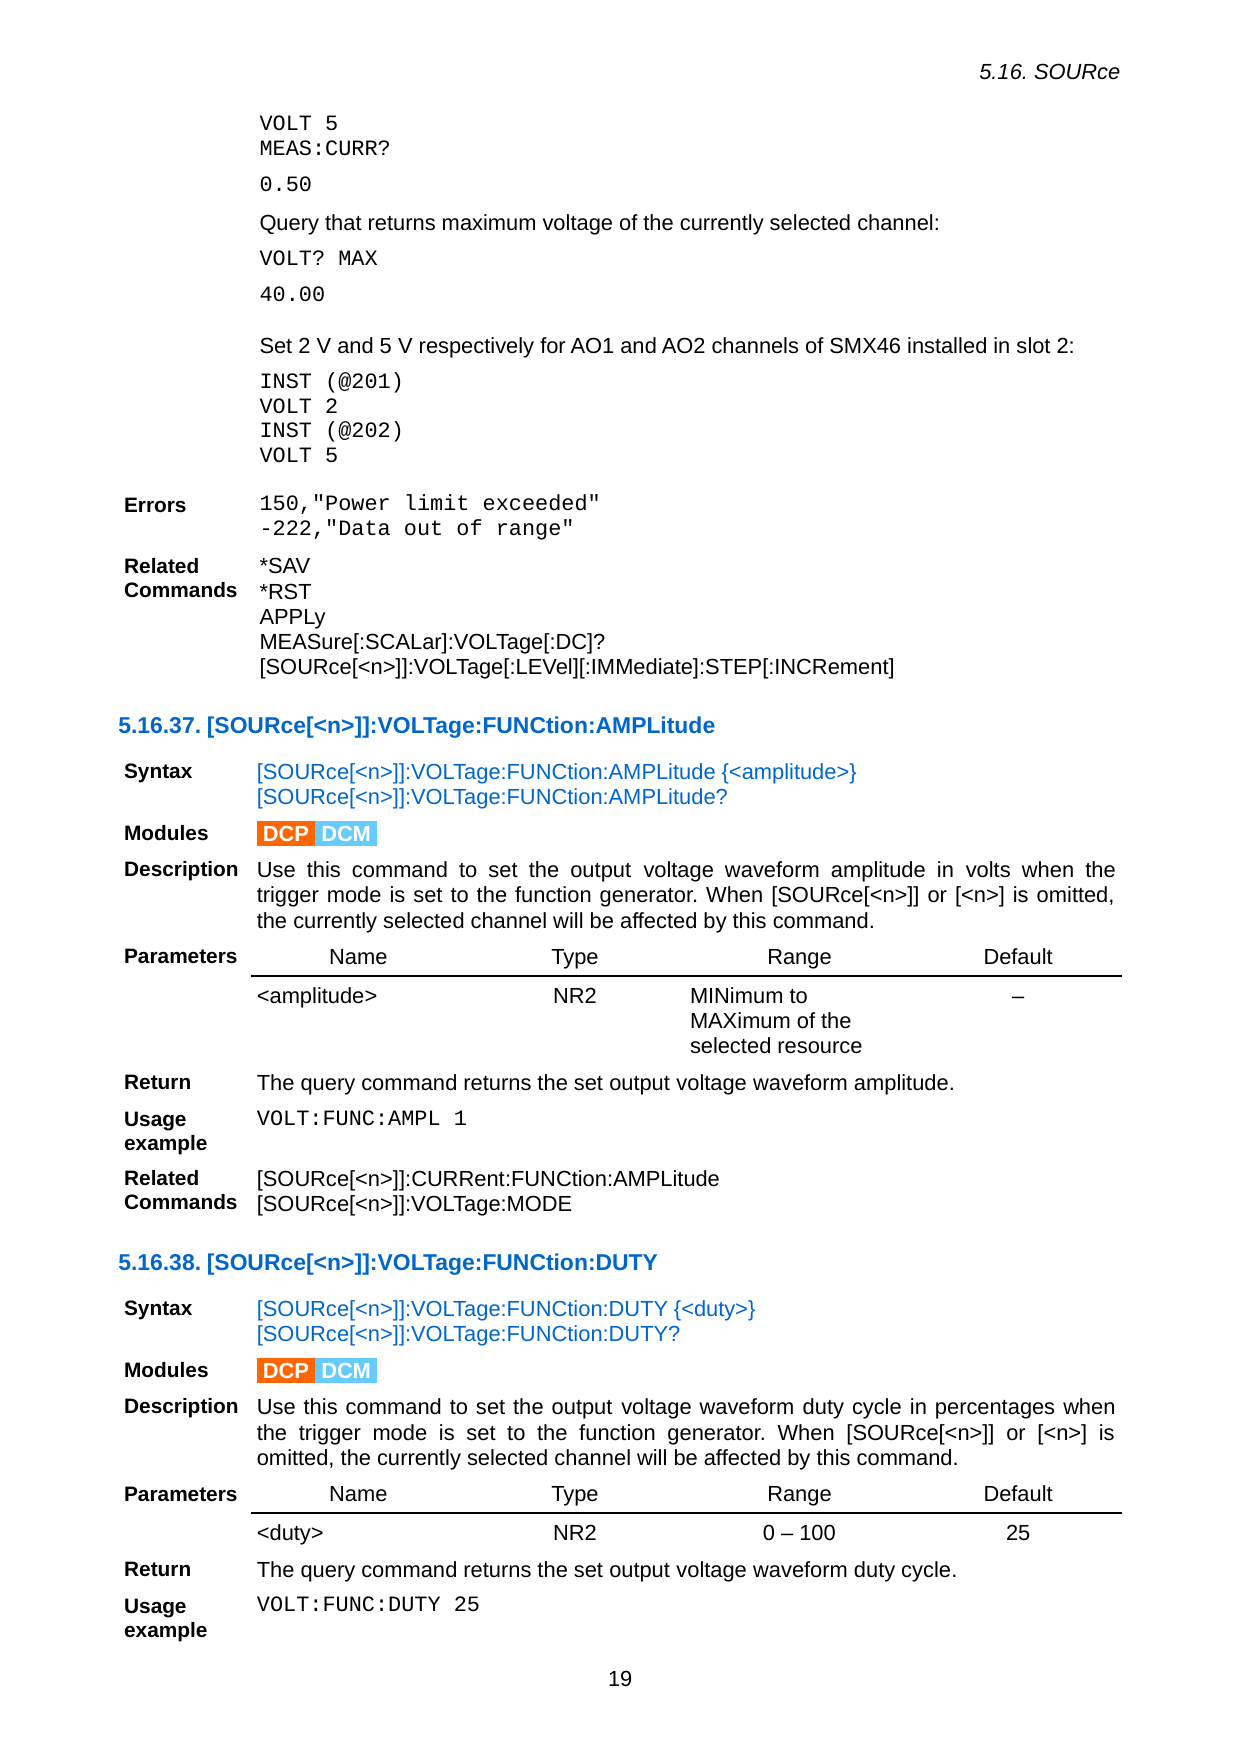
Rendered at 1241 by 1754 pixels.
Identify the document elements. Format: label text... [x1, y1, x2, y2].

table_cell Modules [118, 815, 251, 851]
table_cell Usage example [118, 1101, 251, 1160]
table_cell [SOURce[<n>]]:CURRent:FUNCtion:AMPLitude [SOURce[<n>]]:VOLTage:MODE [251, 1160, 1122, 1222]
table_cell Type [465, 939, 684, 975]
table_cell *SAV *RST APPLy MEASure[:SCALar]:VOLTage[:DC]? [SOURce[<n>]]:VOLTage[:LEVel][:IMMediate]:STEP[:INCRement] [254, 548, 1122, 685]
table_cell [118, 106, 253, 487]
table_cell MINimum to MAXimum of the selected resource [684, 977, 914, 1064]
table_cell Name [251, 939, 465, 975]
table_cell Description [118, 851, 251, 938]
table_cell DCP DCM [251, 1352, 1122, 1388]
table_cell The query command returns the set output voltage waveform amplitude. [251, 1064, 1122, 1101]
table_cell <amplitude> [251, 977, 465, 1064]
table_cell Errors [118, 487, 253, 548]
table_cell Related Commands [118, 548, 253, 685]
table_cell Default [914, 1476, 1122, 1512]
table_cell VOLT:FUNC:AMPL 1 [251, 1101, 1122, 1160]
table_cell NR2 [465, 1514, 684, 1551]
table_cell Related Commands [118, 1160, 251, 1222]
table_cell Type [465, 1476, 684, 1512]
table_cell 25 [914, 1514, 1122, 1551]
table_cell 0 – 100 [684, 1514, 914, 1551]
table_cell VOLT 5 MEAS:CURR? 0.50 Query that returns maximum voltage of the currently selected channel: VOLT? MAX 40.00 Set 2 V and 5 V respectively for AO1 and AO2 channels of SMX46 installed in slot 2: INST (@201) VOLT 2 INST (@202) VOLT 5 [254, 106, 1122, 487]
table_cell Name [251, 1476, 465, 1512]
table_cell <duty> [251, 1514, 465, 1551]
table_cell Default [914, 939, 1122, 975]
table_cell Modules [118, 1352, 251, 1388]
table_cell Range [684, 939, 914, 975]
table_header [SOURce[<n>]]:VOLTage:FUNCtion:DUTY {<duty>} [SOURce[<n>]]:VOLTage:FUNCtion:DUTY? [251, 1290, 1122, 1352]
table_cell NR2 [465, 977, 684, 1064]
table_cell Parameters [118, 939, 251, 1064]
table_cell VOLT:FUNC:DUTY 25 [251, 1588, 1122, 1647]
table_header Syntax [118, 1290, 251, 1352]
table_cell 150,"Power limit exceeded" -222,"Data out of range" [254, 487, 1122, 548]
table_header Syntax [118, 753, 251, 815]
table_cell – [914, 977, 1122, 1064]
table_header [SOURce[<n>]]:VOLTage:FUNCtion:AMPLitude {<amplitude>} [SOURce[<n>]]:VOLTage:FUNCtion:AMPLitude? [251, 753, 1122, 815]
table_cell Usage example [118, 1588, 251, 1647]
table_cell Parameters [118, 1476, 251, 1551]
table_cell Use this command to set the output voltage waveform amplitude in volts when the trigger mode is set to the function generator. When [SOURce[<n>]] or [<n>] is omitted, the currently selected channel will be affected by this command. [251, 851, 1122, 938]
table_cell Use this command to set the output voltage waveform duty cycle in percentages when the trigger mode is set to the function generator. When [SOURce[<n>]] or [<n>] is omitted, the currently selected channel will be affected by this command. [251, 1389, 1122, 1476]
table_cell Return [118, 1551, 251, 1588]
table_cell Range [684, 1476, 914, 1512]
table_cell The query command returns the set output voltage waveform duty cycle. [251, 1551, 1122, 1588]
subtitle [SOURce[<n>]]:VOLTage:FUNCtion:AMPLitude [118, 712, 1122, 738]
subtitle [SOURce[<n>]]:VOLTage:FUNCtion:DUTY [118, 1249, 1122, 1275]
table_cell DCP DCM [251, 815, 1122, 851]
table_cell Return [118, 1064, 251, 1101]
table_cell Description [118, 1389, 251, 1476]
